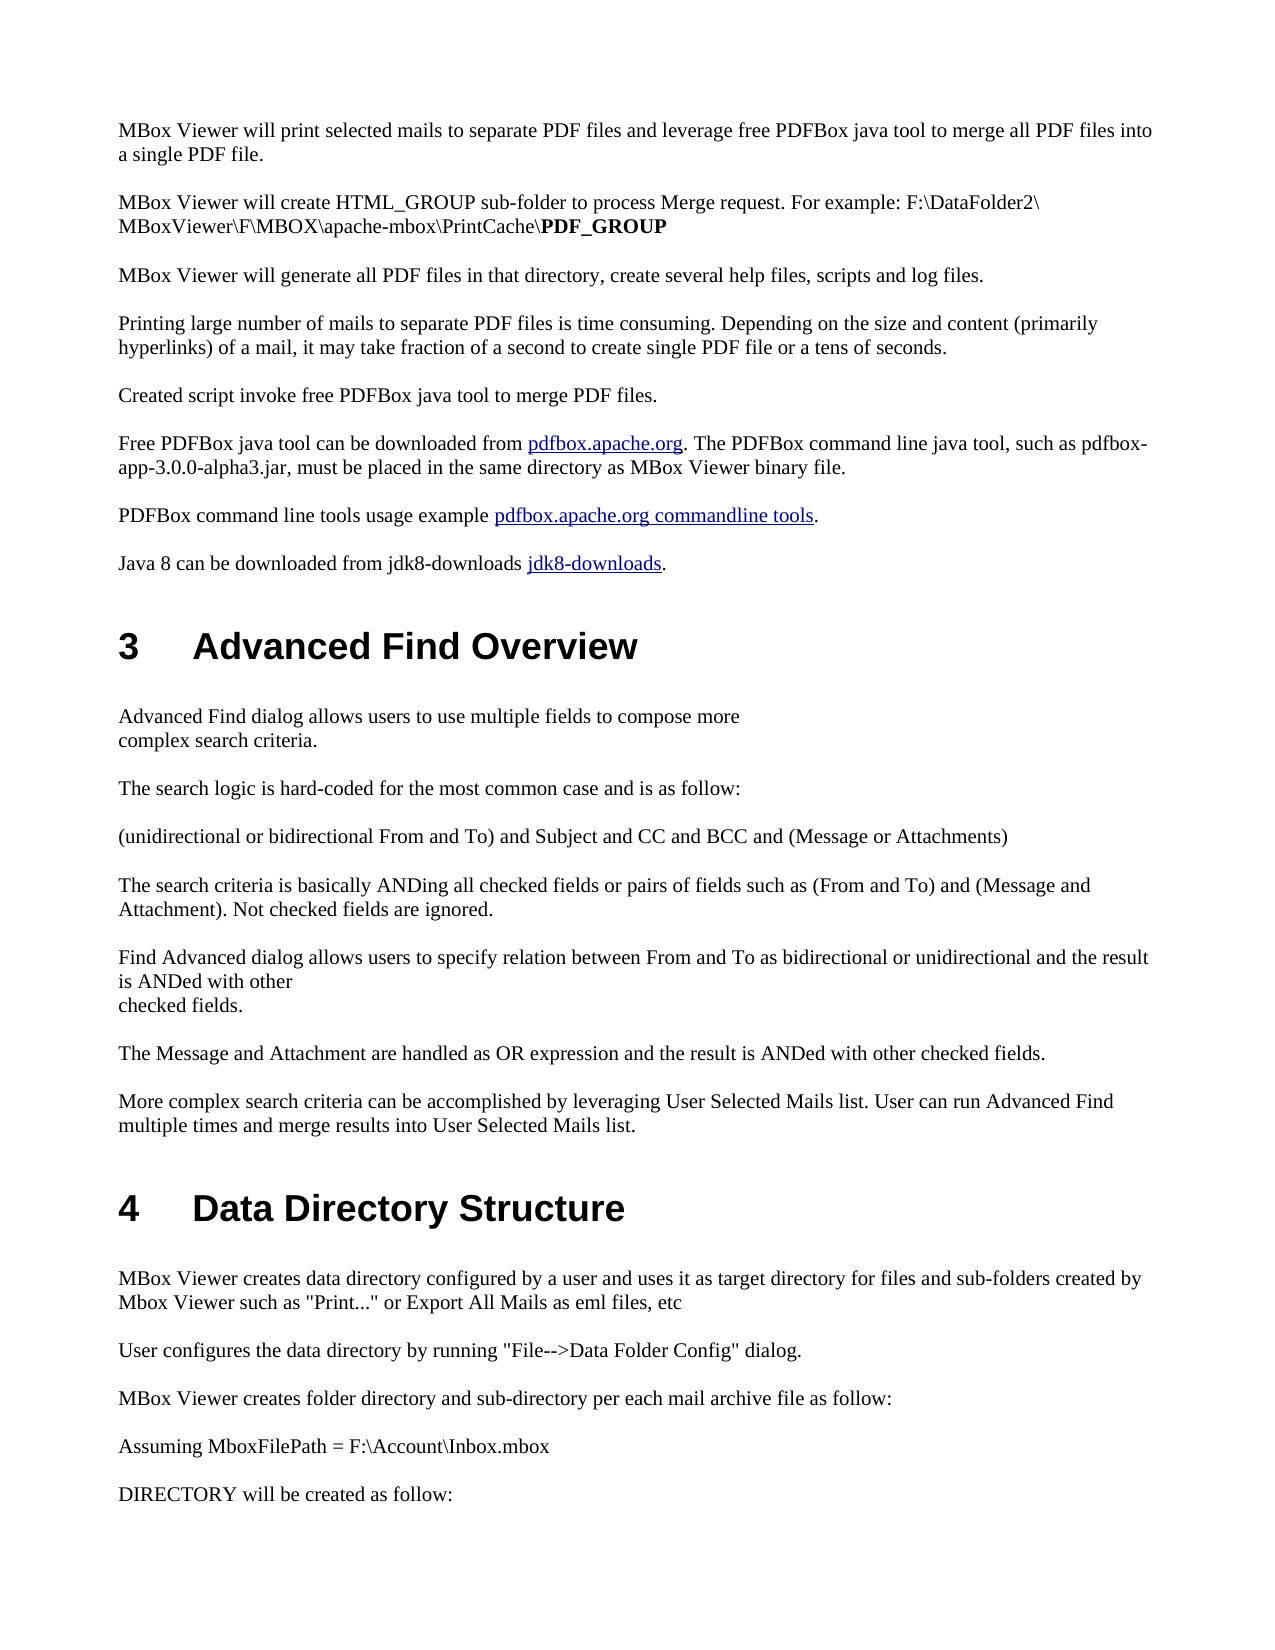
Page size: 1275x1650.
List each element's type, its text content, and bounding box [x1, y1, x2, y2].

text More complex search criteria can be accomplished by leveraging User Selected Mails list. User can run Advanced Find multiple times and merge results into User Selected Mails list. [118, 1089, 1157, 1137]
text Assuming MboxFilePath = F:\Account\Inbox.mbox [118, 1434, 1157, 1458]
text Java 8 can be downloaded from jdk8-downloads jdk8-downloads. [118, 551, 1157, 575]
text (unidirectional or bidirectional From and To) and Subject and CC and BCC and (Message or Attachments) [118, 824, 1157, 848]
text Free PDFBox java tool can be downloaded from pdfbox.apache.org. The PDFBox command line java tool, such as pdfbox-app-3.0.0-alpha3.jar, must be placed in the same directory as MBox Viewer binary file. [118, 431, 1157, 479]
text Advanced Find dialog allows users to use multiple fields to compose more [118, 704, 1157, 728]
text The search criteria is basically ANDing all checked fields or pairs of fields such as (From and To) and (Message and Attachment). Not checked fields are ignored. [118, 872, 1157, 921]
text MBox Viewer creates folder directory and sub-directory per each mail archive file as follow: [118, 1386, 1157, 1410]
text The search logic is hard-coded for the most common case and is as follow: [118, 776, 1157, 800]
text Printing large number of mails to separate PDF files is time consuming. Depending on the size and content (primarily hyperlinks) of a mail, it may take fraction of a second to create single PDF file or a tens of seconds. [118, 311, 1157, 359]
text User configures the data directory by running "File-->Data Folder Config" dialog. [118, 1338, 1157, 1362]
text DIRECTORY will be created as follow: [118, 1482, 1157, 1506]
text Find Advanced dialog allows users to specify relation between From and To as bidirectional or unidirectional and the result is ANDed with other [118, 945, 1157, 993]
text MBox Viewer will print selected mails to separate PDF files and leverage free PDFBox java tool to merge all PDF files into a single PDF file. [118, 118, 1157, 166]
text checked fields. [118, 993, 1157, 1017]
text Created script invoke free PDFBox java tool to merge PDF files. [118, 383, 1157, 407]
subtitle Data Directory Structure [118, 1186, 1157, 1229]
text PDFBox command line tools usage example pdfbox.apache.org commandline tools. [118, 503, 1157, 527]
text complex search criteria. [118, 728, 1157, 752]
text MBox Viewer will create HTML_GROUP sub-folder to process Merge request. For example: F:\DataFolder2\MBoxViewer\F\MBOX\apache-mbox\PrintCache\PDF_GROUP [118, 190, 1157, 238]
text The Message and Attachment are handled as OR expression and the result is ANDed with other checked fields. [118, 1041, 1157, 1065]
text MBox Viewer will generate all PDF files in that directory, create several help files, scripts and log files. [118, 262, 1157, 287]
text MBox Viewer creates data directory configured by a user and uses it as target directory for files and sub-folders created by Mbox Viewer such as "Print..." or Export All Mails as eml files, etc [118, 1266, 1157, 1314]
subtitle Advanced Find Overview [118, 624, 1157, 667]
